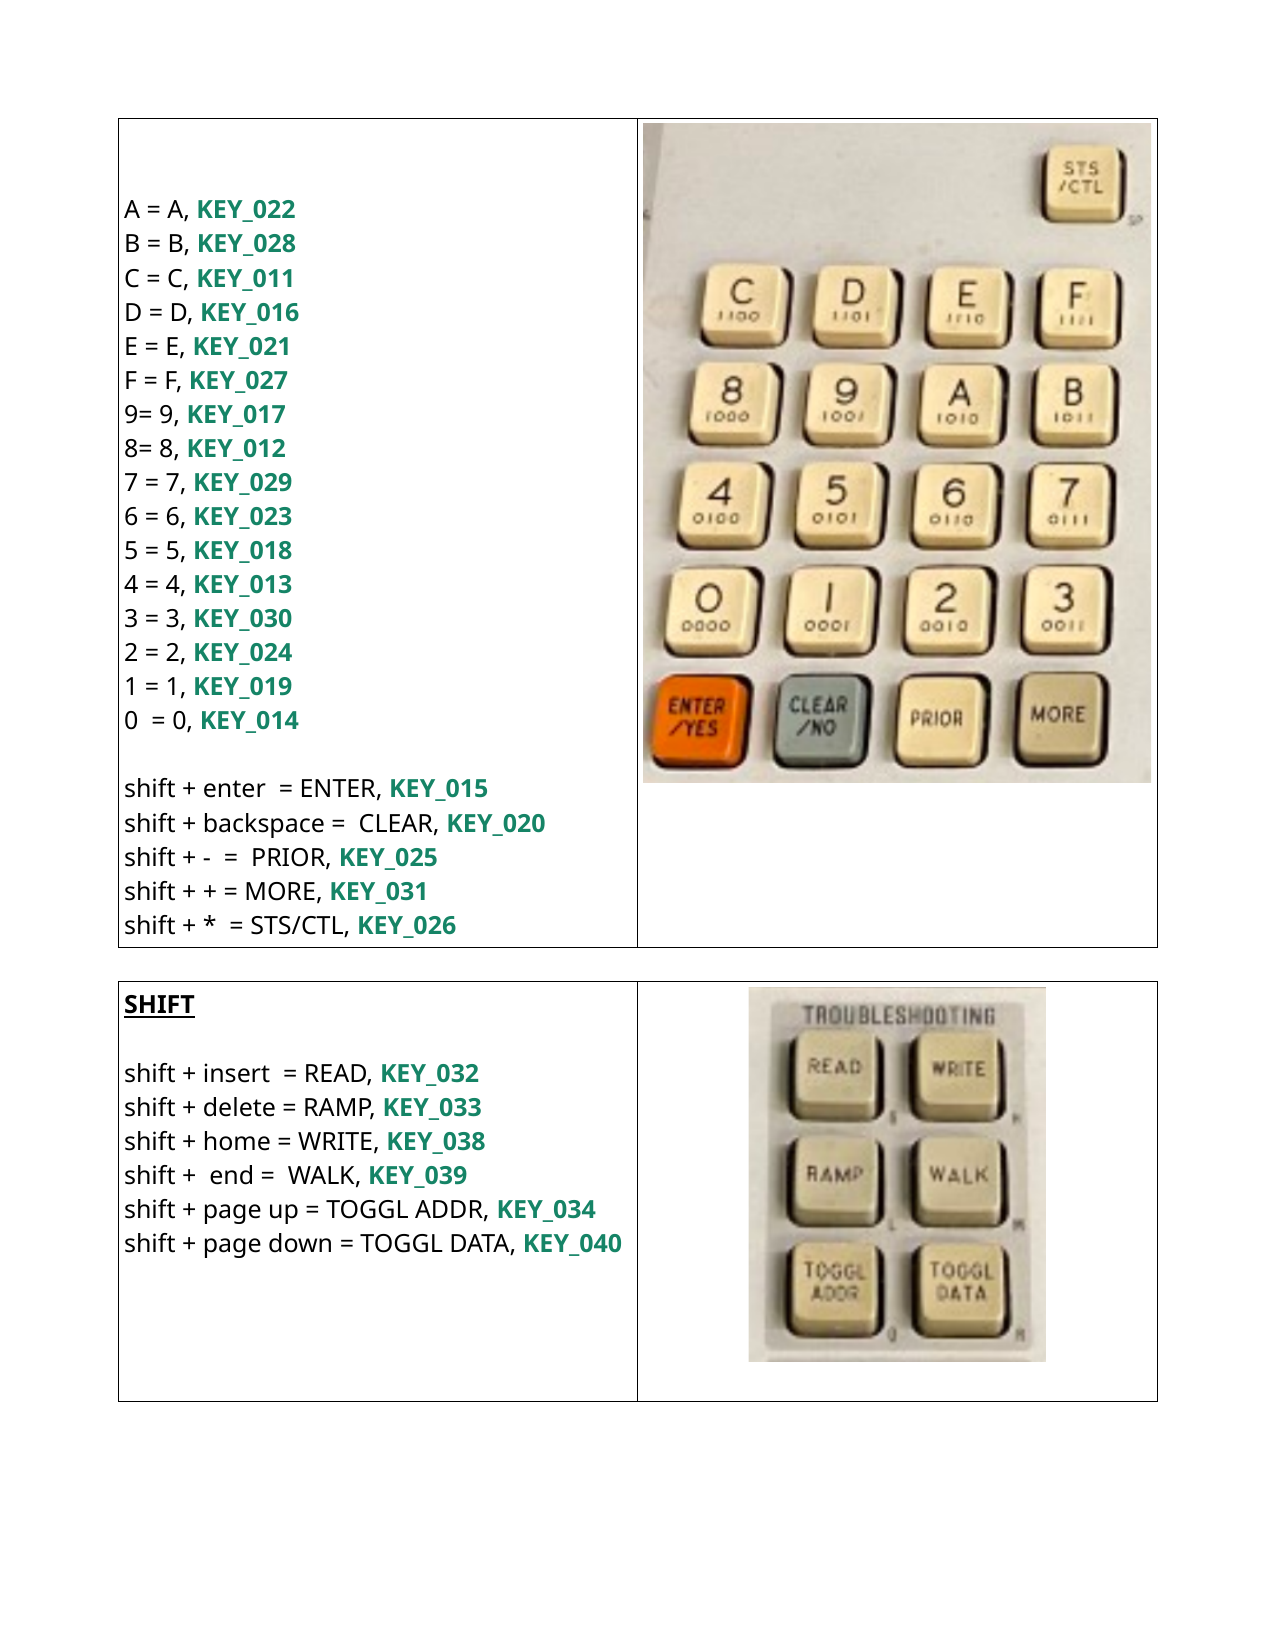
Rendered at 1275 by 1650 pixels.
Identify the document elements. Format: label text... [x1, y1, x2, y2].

table_header [638, 119, 1157, 947]
table_header [638, 982, 1157, 1401]
table_header SHIFT shift + insert = READ, KEY_032 shift + delete = RAMP, KEY_033 shift + home = WRITE, KEY_038 shift + end = WALK, KEY_039 shift + page up = TOGGL ADDR, KEY_034 shift + page down = TOGGL DATA, KEY_040 [119, 982, 637, 1401]
picture [643, 123, 1152, 783]
table_header A = A, KEY_022 B = B, KEY_028 C = C, KEY_011 D = D, KEY_016 E = E, KEY_021 F = F, KEY_027 9= 9, KEY_017 8= 8, KEY_012 7 = 7, KEY_029 6 = 6, KEY_023 5 = 5, KEY_018 4 = 4, KEY_013 3 = 3, KEY_030 2 = 2, KEY_024 1 = 1, KEY_019 0 = 0, KEY_014 shift + enter = ENTER, KEY_015 shift + backspace = CLEAR, KEY_020 shift + - = PRIOR, KEY_025 shift + + = MORE, KEY_031 shift + * = STS/CTL, KEY_026 [119, 119, 637, 947]
picture [748, 987, 1046, 1362]
